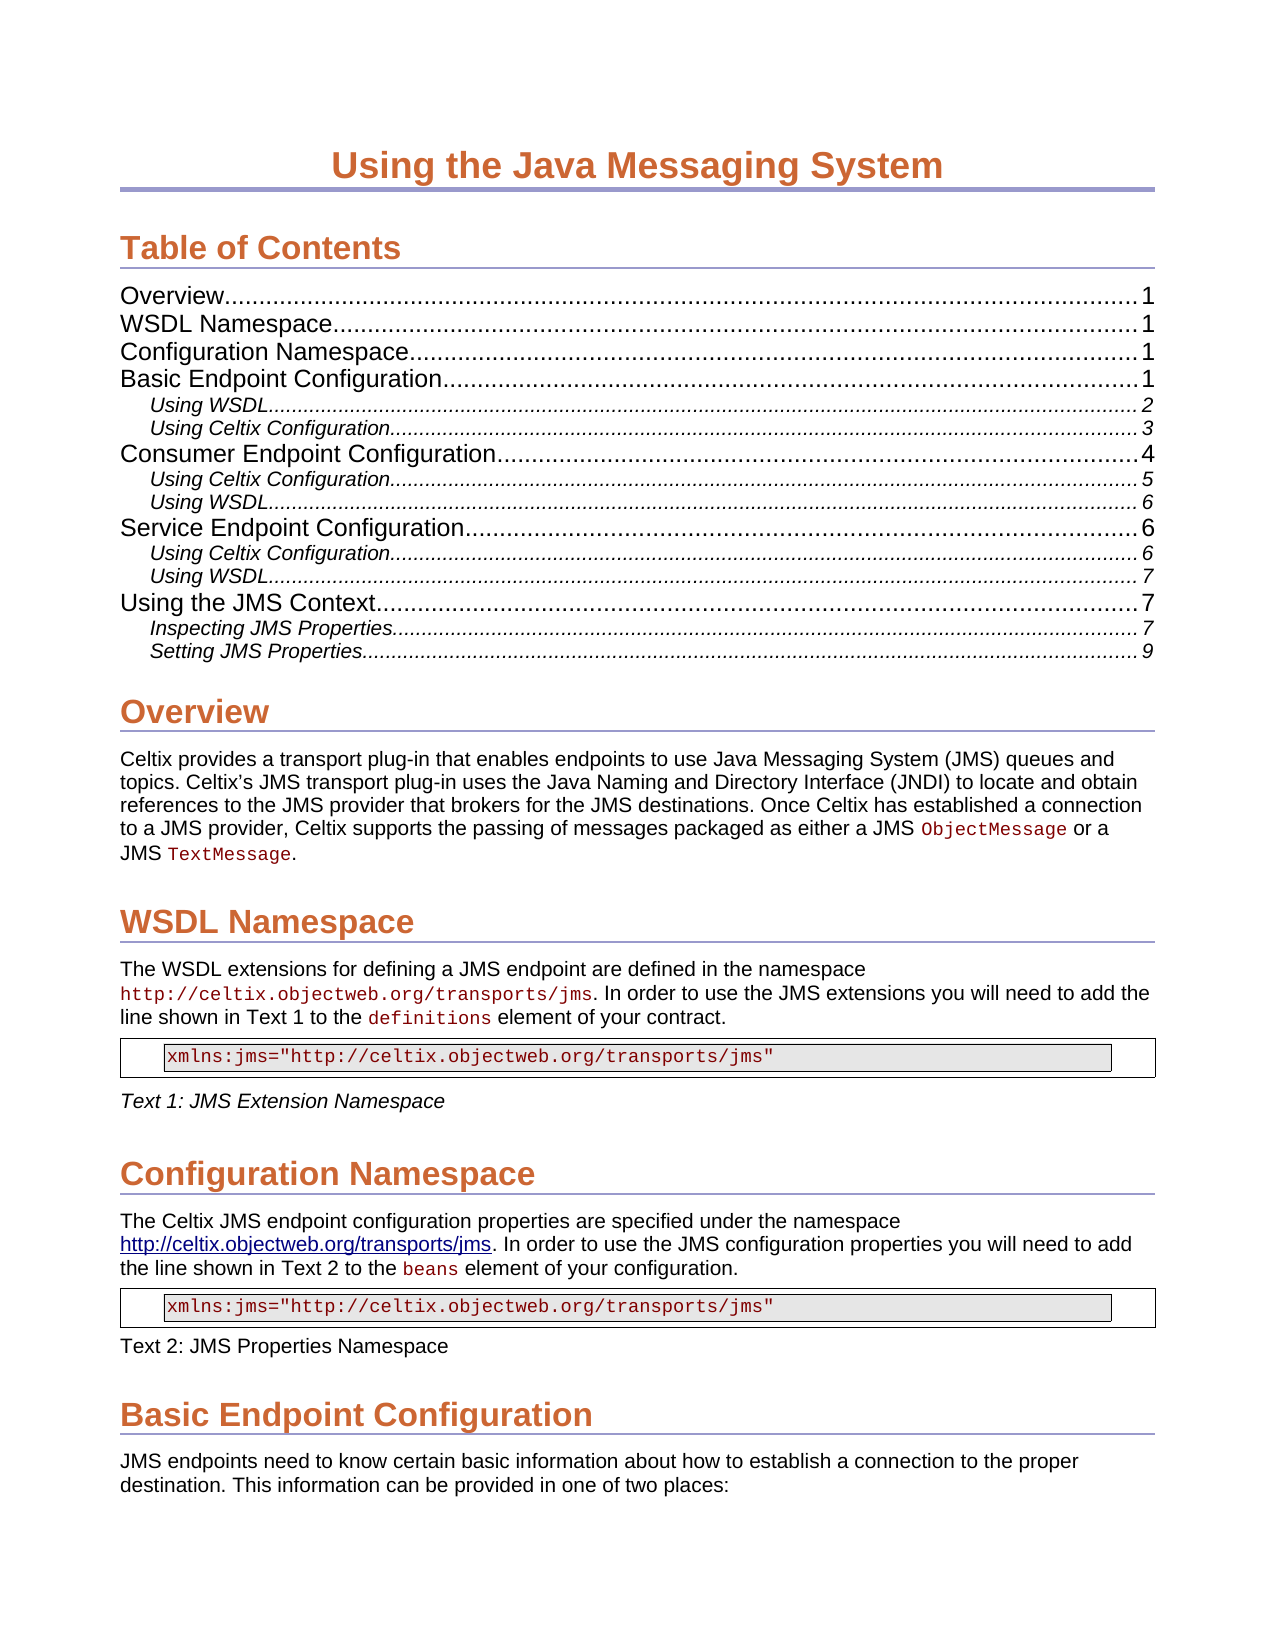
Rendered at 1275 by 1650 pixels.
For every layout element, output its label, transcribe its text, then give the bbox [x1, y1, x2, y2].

text Configuration Namespace 1 [120, 337, 1155, 365]
subtitle Basic Endpoint Configuration [120, 1396, 1155, 1433]
text The WSDL extensions for defining a JMS endpoint are defined in the namespace http://celtix.objectweb.org/transports/jms. In order to use the JMS extensions you will need to add the line shown in Text 1 to the definitions element of your contract. [120, 958, 1155, 1030]
text Text 2: JMS Properties Namespace [120, 1335, 1155, 1358]
text Celtix provides a transport plug-in that enables endpoints to use Java Messaging System (JMS) queues and topics. Celtix’s JMS transport plug-in uses the Java Naming and Directory Interface (JNDI) to locate and obtain references to the JMS provider that brokers for the JMS destinations. Once Celtix has established a connection to a JMS provider, Celtix supports the passing of messages packaged as either a JMS ObjectMessage or a JMS TextMessage. [120, 747, 1155, 866]
text Using Celtix Configuration 6 [149, 542, 1155, 565]
subtitle Using the Java Messaging System [120, 145, 1155, 187]
text Using WSDL 7 [149, 565, 1155, 588]
subtitle WSDL Namespace [120, 903, 1155, 941]
text Using WSDL 2 [149, 393, 1155, 416]
text Basic Endpoint Configuration 1 [120, 365, 1155, 393]
text Using WSDL 6 [149, 491, 1155, 514]
text JMS endpoints need to know certain basic information about how to establish a connection to the proper destination. This information can be provided in one of two places: [120, 1450, 1155, 1497]
text Service Endpoint Configuration 6 [120, 514, 1155, 542]
text Using Celtix Configuration 3 [149, 416, 1155, 439]
text Using the JMS Context 7 [120, 588, 1155, 616]
table_header xmlns:jms="http://celtix.objectweb.org/transports/jms" [121, 1039, 1155, 1077]
text Inspecting JMS Properties 7 [149, 616, 1155, 639]
text Overview 1 [120, 281, 1155, 309]
subtitle Configuration Namespace [120, 1155, 1155, 1193]
text The Celtix JMS endpoint configuration properties are specified under the namespace http://celtix.objectweb.org/transports/jms. In order to use the JMS configuration properties you will need to add the line shown in Text 2 to the beans element of your configuration. [120, 1210, 1155, 1281]
text Consumer Endpoint Configuration 4 [120, 439, 1155, 467]
table_header xmlns:jms="http://celtix.objectweb.org/transports/jms" [121, 1289, 1155, 1327]
subtitle Overview [120, 693, 1155, 730]
text WSDL Namespace 1 [120, 309, 1155, 337]
subtitle Table of Contents [120, 229, 1155, 267]
text Setting JMS Properties 9 [149, 639, 1155, 663]
text Text 1: JMS Extension Namespace [120, 1089, 1155, 1113]
text Using Celtix Configuration 5 [149, 467, 1155, 491]
